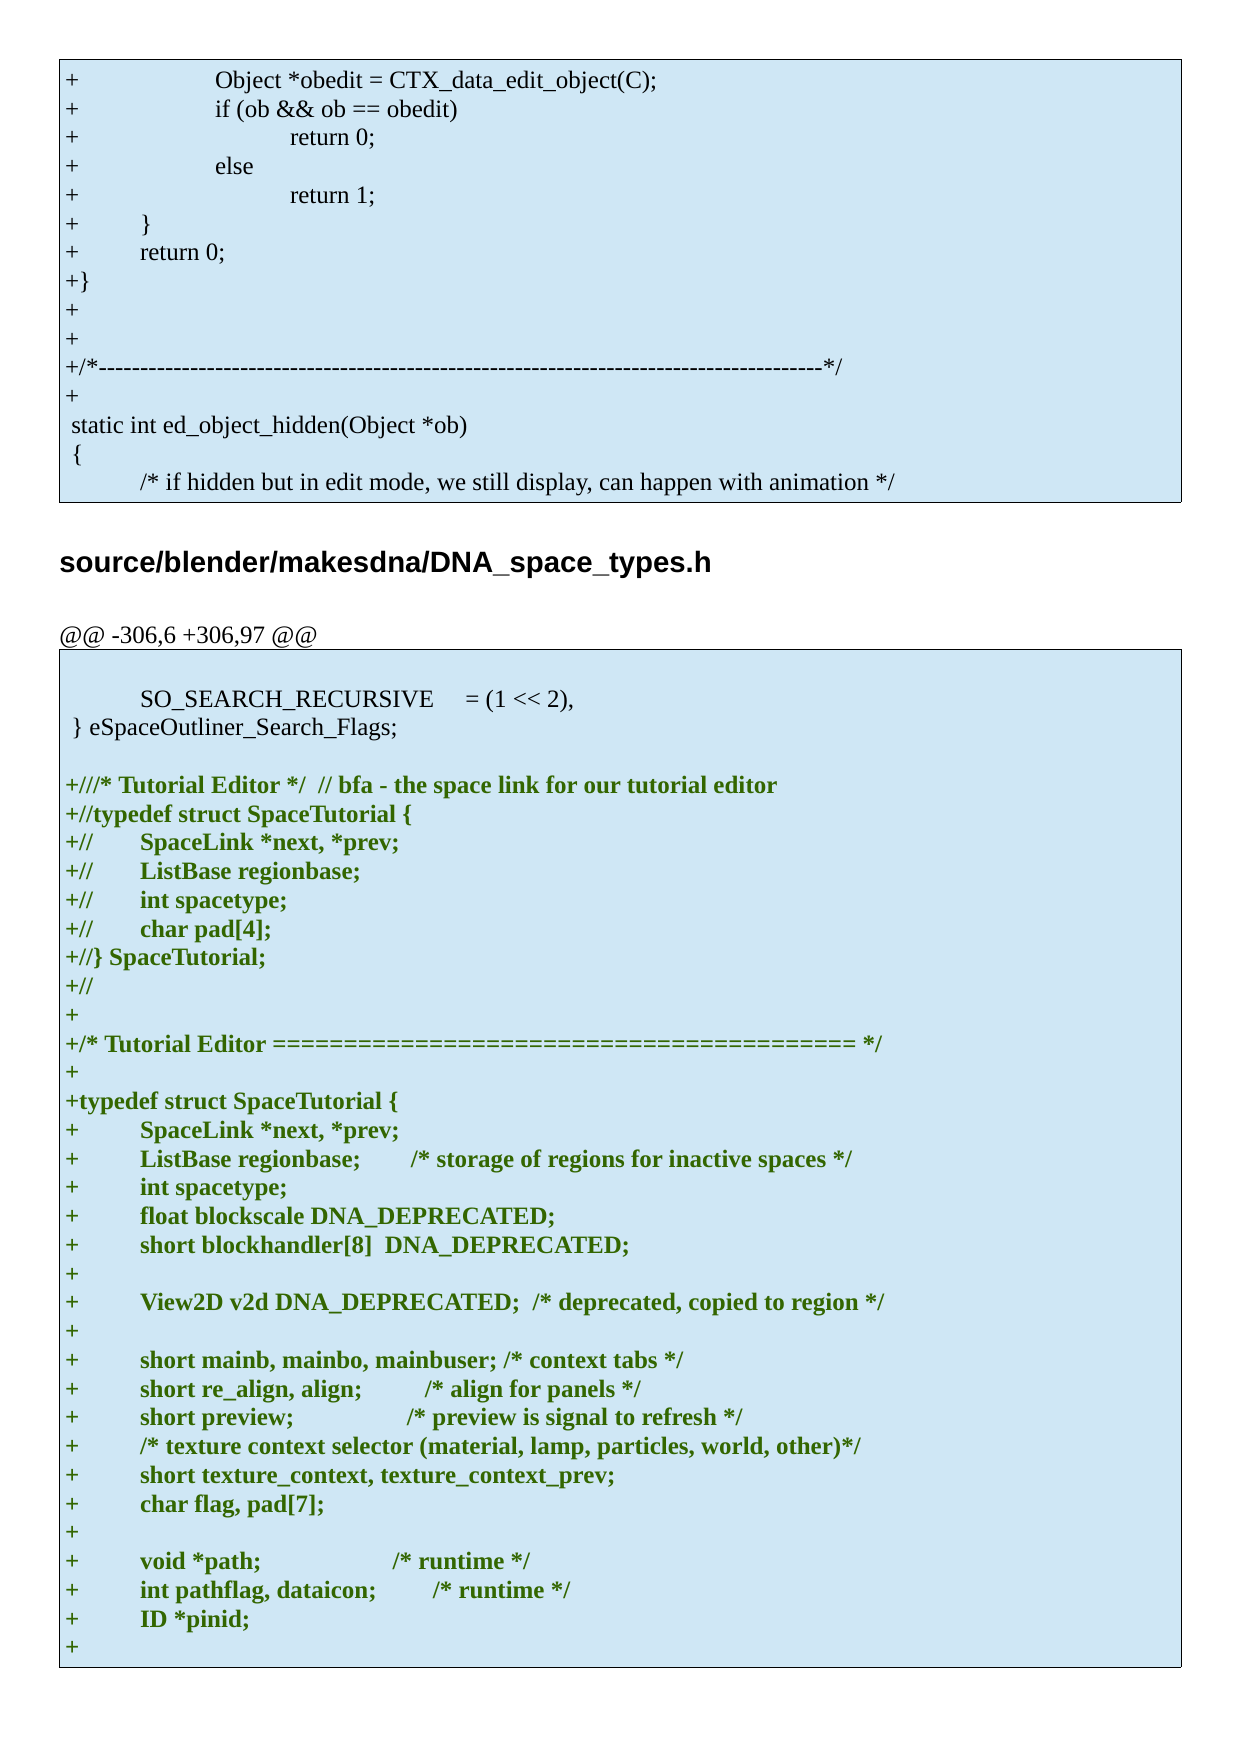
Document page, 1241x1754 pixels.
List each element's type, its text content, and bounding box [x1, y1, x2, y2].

subtitle source/blender/makesdna/DNA_space_types.h [59, 545, 1181, 579]
table_header + Object *obedit = CTX_data_edit_object(C); + if (ob && ob == obedit) + return 0; + else + return 1; + } + return 0; +} + + +/*---------------------------------------------------------------------------------------*/ + static int ed_object_hidden(Object *ob) { /* if hidden but in edit mode, we still display, can happen with animation */ [60, 60, 1181, 502]
table_header SO_SEARCH_RECURSIVE = (1 << 2), } eSpaceOutliner_Search_Flags; +///* Tutorial Editor */ // bfa - the space link for our tutorial editor +//typedef struct SpaceTutorial { +// SpaceLink *next, *prev; +// ListBase regionbase; +// int spacetype; +// char pad[4]; +//} SpaceTutorial; +// + +/* Tutorial Editor ========================================= */ + +typedef struct SpaceTutorial { + SpaceLink *next, *prev; + ListBase regionbase; /* storage of regions for inactive spaces */ + int spacetype; + float blockscale DNA_DEPRECATED; + short blockhandler[8] DNA_DEPRECATED; + + View2D v2d DNA_DEPRECATED; /* deprecated, copied to region */ + + short mainb, mainbo, mainbuser; /* context tabs */ + short re_align, align; /* align for panels */ + short preview; /* preview is signal to refresh */ + /* texture context selector (material, lamp, particles, world, other)*/ + short texture_context, texture_context_prev; + char flag, pad[7]; + + void *path; /* runtime */ + int pathflag, dataicon; /* runtime */ + ID *pinid; + [60, 650, 1181, 1667]
text @@ -306,6 +306,97 @@ [59, 620, 1181, 649]
